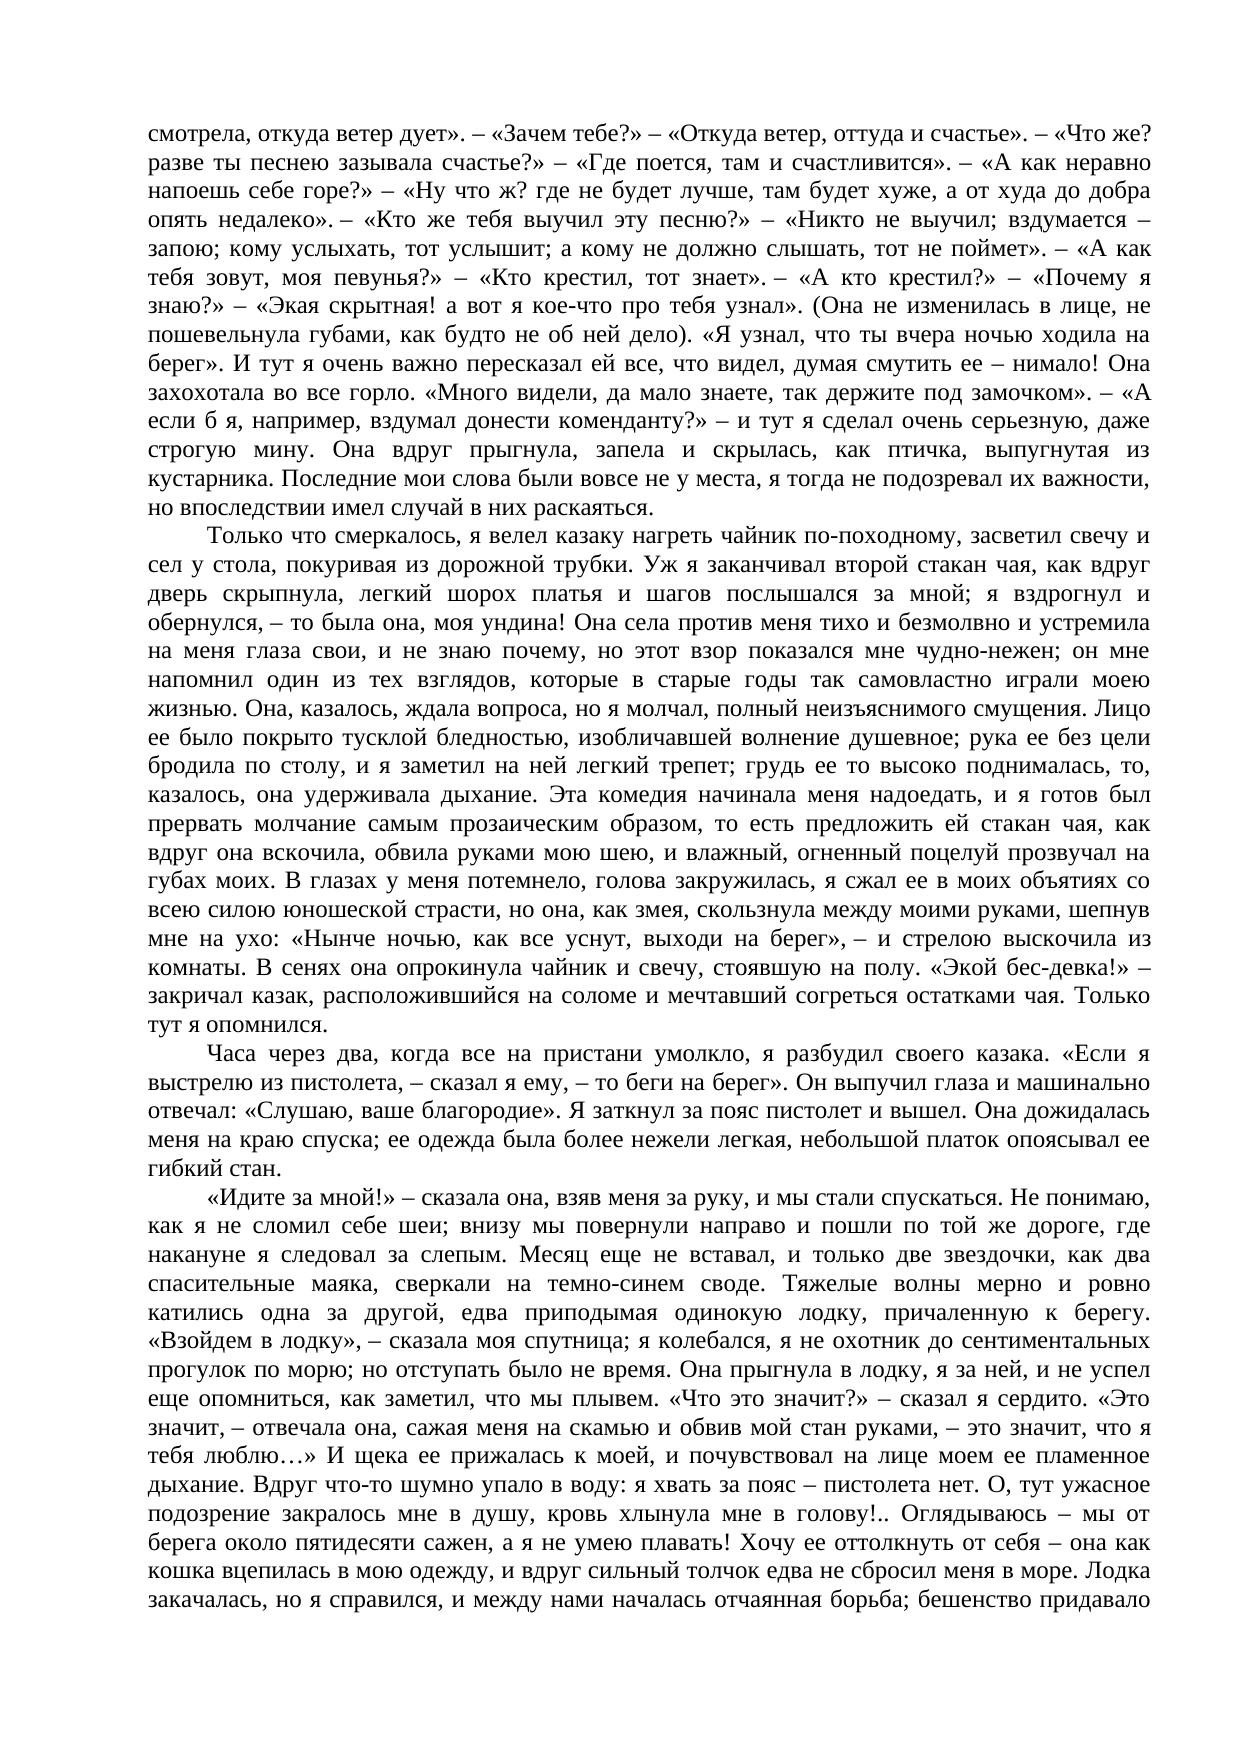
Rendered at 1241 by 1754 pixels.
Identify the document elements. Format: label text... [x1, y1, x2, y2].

text Только что смеркалось, я велел казаку нагреть чайник по-походному, засветил свечу и сел у стола, покуривая из дорожной трубки. Уж я заканчивал второй стакан чая, как вдруг дверь скрыпнула, легкий шорох платья и шагов послышался за мной; я вздрогнул и обернулся, – то была она, моя ундина! Она села против меня тихо и безмолвно и устремила на меня глаза свои, и не знаю почему, но этот взор показался мне чудно-нежен; он мне напомнил один из тех взглядов, которые в старые годы так самовластно играли моею жизнью. Она, казалось, ждала вопроса, но я молчал, полный неизъяснимого смущения. Лицо ее было покрыто тусклой бледностью, изобличавшей волнение душевное; рука ее без цели бродила по столу, и я заметил на ней легкий трепет; грудь ее то высоко поднималась, то, казалось, она удерживала дыхание. Эта комедия начинала меня надоедать, и я готов был прервать молчание самым прозаическим образом, то есть предложить ей стакан чая, как вдруг она вскочила, обвила руками мою шею, и влажный, огненный поцелуй прозвучал на губах моих. В глазах у меня потемнело, голова закружилась, я сжал ее в моих объятиях со всею силою юношеской страсти, но она, как змея, скользнула между моими руками, шепнув мне на ухо: «Нынче ночью, как все уснут, выходи на берег», – и стрелою выскочила из комнаты. В сенях она опрокинула чайник и свечу, стоявшую на полу. «Экой бес-девка!» – закричал казак, расположившийся на соломе и мечтавший согреться остатками чая. Только тут я опомнился. [148, 521, 1152, 1038]
text «Идите за мной!» – сказала она, взяв меня за руку, и мы стали спускаться. Не понимаю, как я не сломил себе шеи; внизу мы повернули направо и пошли по той же дороге, где накануне я следовал за слепым. Месяц еще не вставал, и только две звездочки, как два спасительные маяка, сверкали на темно-синем своде. Тяжелые волны мерно и ровно катились одна за другой, едва приподымая одинокую лодку, причаленную к берегу. «Взойдем в лодку», – сказала моя спутница; я колебался, я не охотник до сентиментальных прогулок по морю; но отступать было не время. Она прыгнула в лодку, я за ней, и не успел еще опомниться, как заметил, что мы плывем. «Что это значит?» – сказал я сердито. «Это значит, – отвечала она, сажая меня на скамью и обвив мой стан руками, – это значит, что я тебя люблю…» И щека ее прижалась к моей, и почувствовал на лице моем ее пламенное дыхание. Вдруг что-то шумно упало в воду: я хвать за пояс – пистолета нет. О, тут ужасное подозрение закралось мне в душу, кровь хлынула мне в голову!.. Оглядываюсь – мы от берега около пятидесяти сажен, а я не умею плавать! Хочу ее оттолкнуть от себя – она как кошка вцепилась в мою одежду, и вдруг сильный толчок едва не сбросил меня в море. Лодка закачалась, но я справился, и между нами началась отчаянная борьба; бешенство придавало [148, 1182, 1152, 1613]
text Часа через два, когда все на пристани умолкло, я разбудил своего казака. «Если я выстрелю из пистолета, – сказал я ему, – то беги на берег». Он выпучил глаза и машинально отвечал: «Слушаю, ваше благородие». Я заткнул за пояс пистолет и вышел. Она дожидалась меня на краю спуска; ее одежда была более нежели легкая, небольшой платок опоясывал ее гибкий стан. [148, 1038, 1152, 1182]
text смотрела, откуда ветер дует». – «Зачем тебе?» – «Откуда ветер, оттуда и счастье». – «Что же? разве ты песнею зазывала счастье?» – «Где поется, там и счастливится». – «А как неравно напоешь себе горе?» – «Ну что ж? где не будет лучше, там будет хуже, а от худа до добра опять недалеко». – «Кто же тебя выучил эту песню?» – «Никто не выучил; вздумается – запою; кому услыхать, тот услышит; а кому не должно слышать, тот не поймет». – «А как тебя зовут, моя певунья?» – «Кто крестил, тот знает». – «А кто крестил?» – «Почему я знаю?» – «Экая скрытная! а вот я кое-что про тебя узнал». (Она не изменилась в лице, не пошевельнула губами, как будто не об ней дело). «Я узнал, что ты вчера ночью ходила на берег». И тут я очень важно пересказал ей все, что видел, думая смутить ее – нимало! Она захохотала во все горло. «Много видели, да мало знаете, так держите под замочком». – «А если б я, например, вздумал донести коменданту?» – и тут я сделал очень серьезную, даже строгую мину. Она вдруг прыгнула, запела и скрылась, как птичка, выпугнутая из кустарника. Последние мои слова были вовсе не у места, я тогда не подозревал их важности, но впоследствии имел случай в них раскаяться. [148, 118, 1152, 521]
